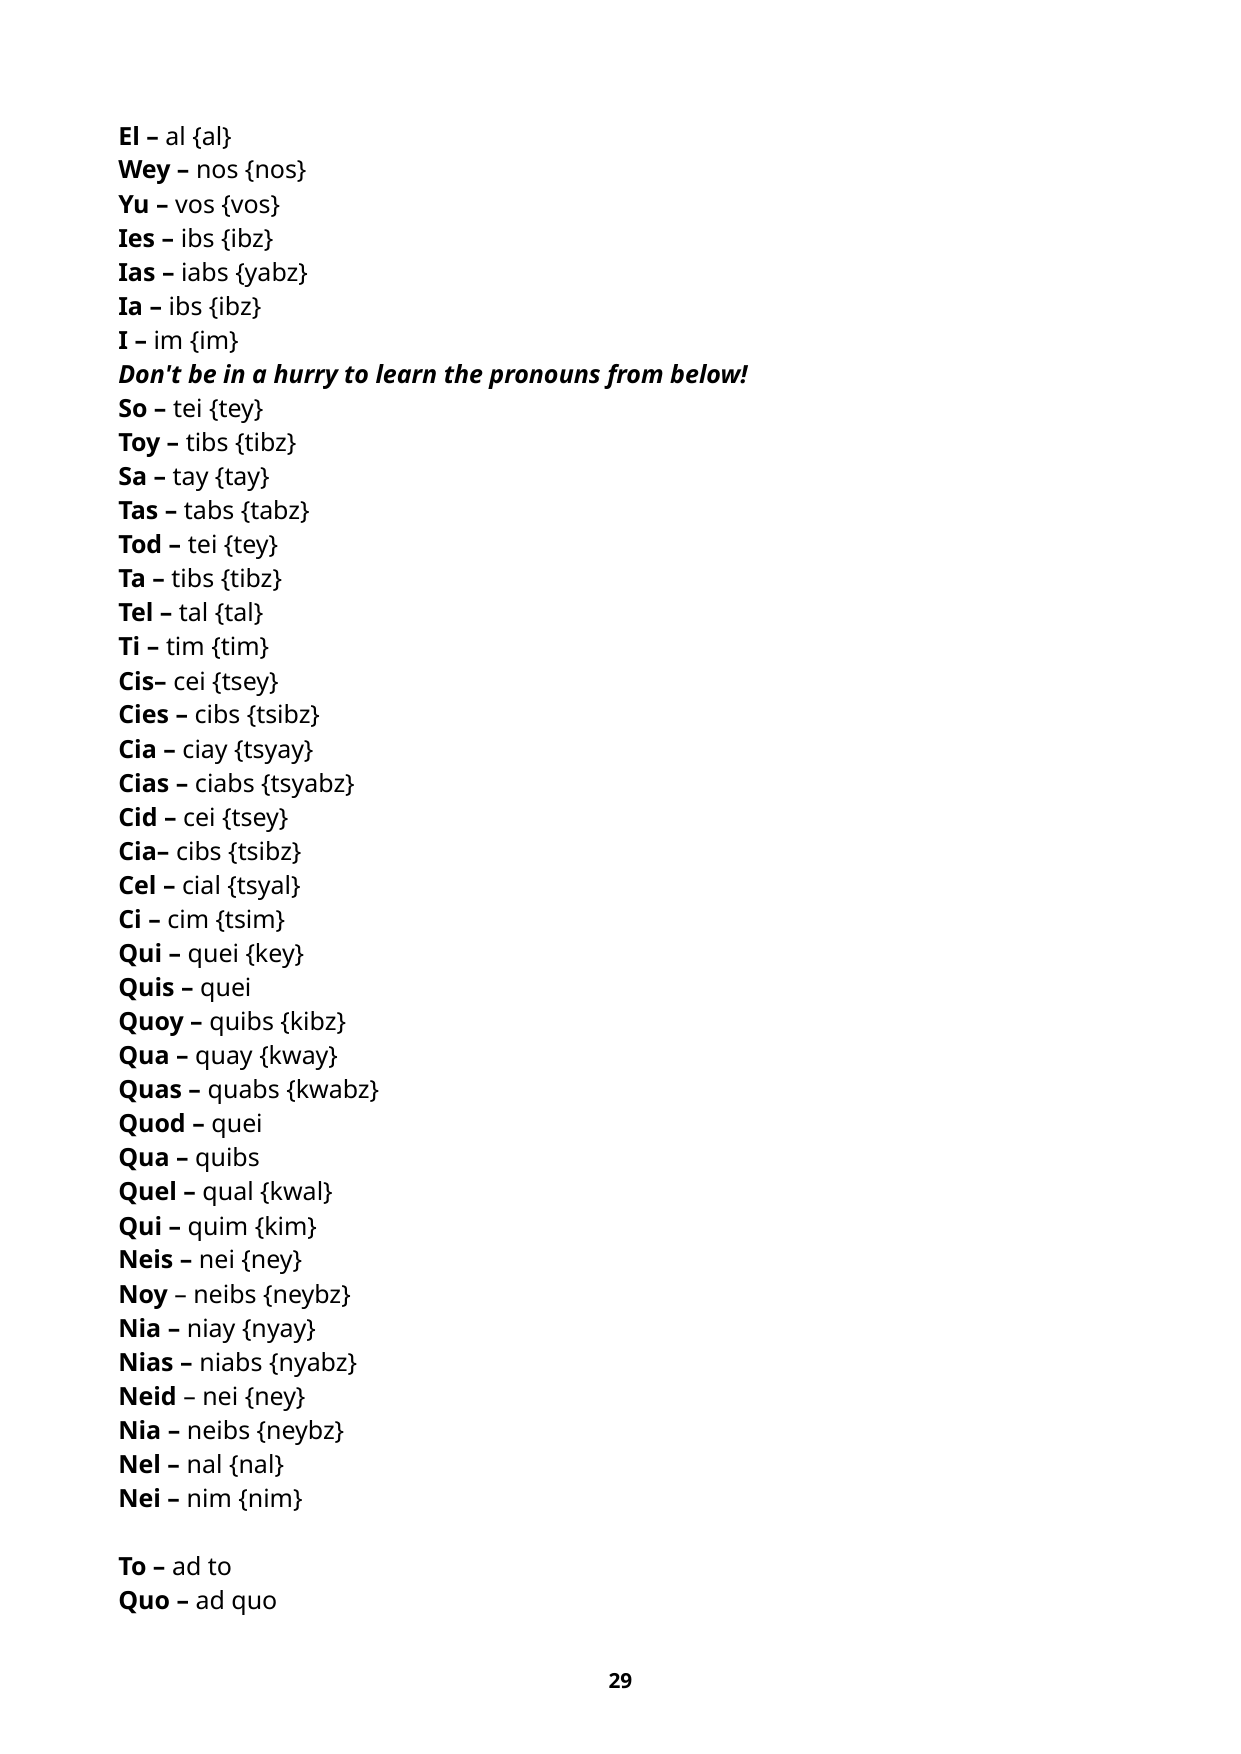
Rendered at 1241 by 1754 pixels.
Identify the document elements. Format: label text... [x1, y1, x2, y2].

text Ti – tim {tim} [118, 629, 1122, 663]
text Tod – tei {tey} [118, 527, 1122, 561]
text Quod – quei [118, 1106, 1122, 1140]
text Quoy – quibs {kibz} [118, 1004, 1122, 1038]
text Qua – quay {kway} [118, 1038, 1122, 1072]
text Qui – quei {key} [118, 936, 1122, 970]
text Cel – cial {tsyal} [118, 867, 1122, 902]
text Quo – ad quo [118, 1583, 1122, 1617]
text Quas – quabs {kwabz} [118, 1072, 1122, 1106]
text Wey – nos {nos} [118, 152, 1122, 186]
text Ias – iabs {yabz} [118, 254, 1122, 288]
text Cies – cibs {tsibz} [118, 697, 1122, 731]
text Don't be in a hurry to learn the pronouns from below! [118, 357, 1122, 391]
text Toy – tibs {tibz} [118, 425, 1122, 459]
text Ia – ibs {ibz} [118, 288, 1122, 322]
text Nia – niay {nyay} [118, 1310, 1122, 1344]
text Nel – nal {nal} [118, 1447, 1122, 1481]
text Cia– cibs {tsibz} [118, 833, 1122, 867]
text Ci – cim {tsim} [118, 902, 1122, 936]
text Qua – quibs [118, 1140, 1122, 1174]
text Cia – ciay {tsyay} [118, 731, 1122, 765]
text Tas – tabs {tabz} [118, 493, 1122, 527]
text Quis – quei [118, 970, 1122, 1004]
text Sa – tay {tay} [118, 459, 1122, 493]
text Nias – niabs {nyabz} [118, 1344, 1122, 1378]
text Noy – neibs {neybz} [118, 1276, 1122, 1310]
text Tel – tal {tal} [118, 595, 1122, 629]
text Ies – ibs {ibz} [118, 220, 1122, 254]
text Ta – tibs {tibz} [118, 561, 1122, 595]
text Quel – qual {kwal} [118, 1174, 1122, 1208]
text To – ad to [118, 1549, 1122, 1583]
text Cid – cei {tsey} [118, 799, 1122, 833]
text Cias – ciabs {tsyabz} [118, 765, 1122, 799]
text Cis– cei {tsey} [118, 663, 1122, 697]
text Qui – quim {kim} [118, 1208, 1122, 1242]
text Nia – neibs {neybz} [118, 1412, 1122, 1447]
text Yu – vos {vos} [118, 186, 1122, 220]
text El – al {al} [118, 118, 1122, 152]
text Neis – nei {ney} [118, 1242, 1122, 1276]
text Neid – nei {ney} [118, 1378, 1122, 1412]
text So – tei {tey} [118, 391, 1122, 425]
text I – im {im} [118, 322, 1122, 357]
text Nei – nim {nim} [118, 1481, 1122, 1515]
